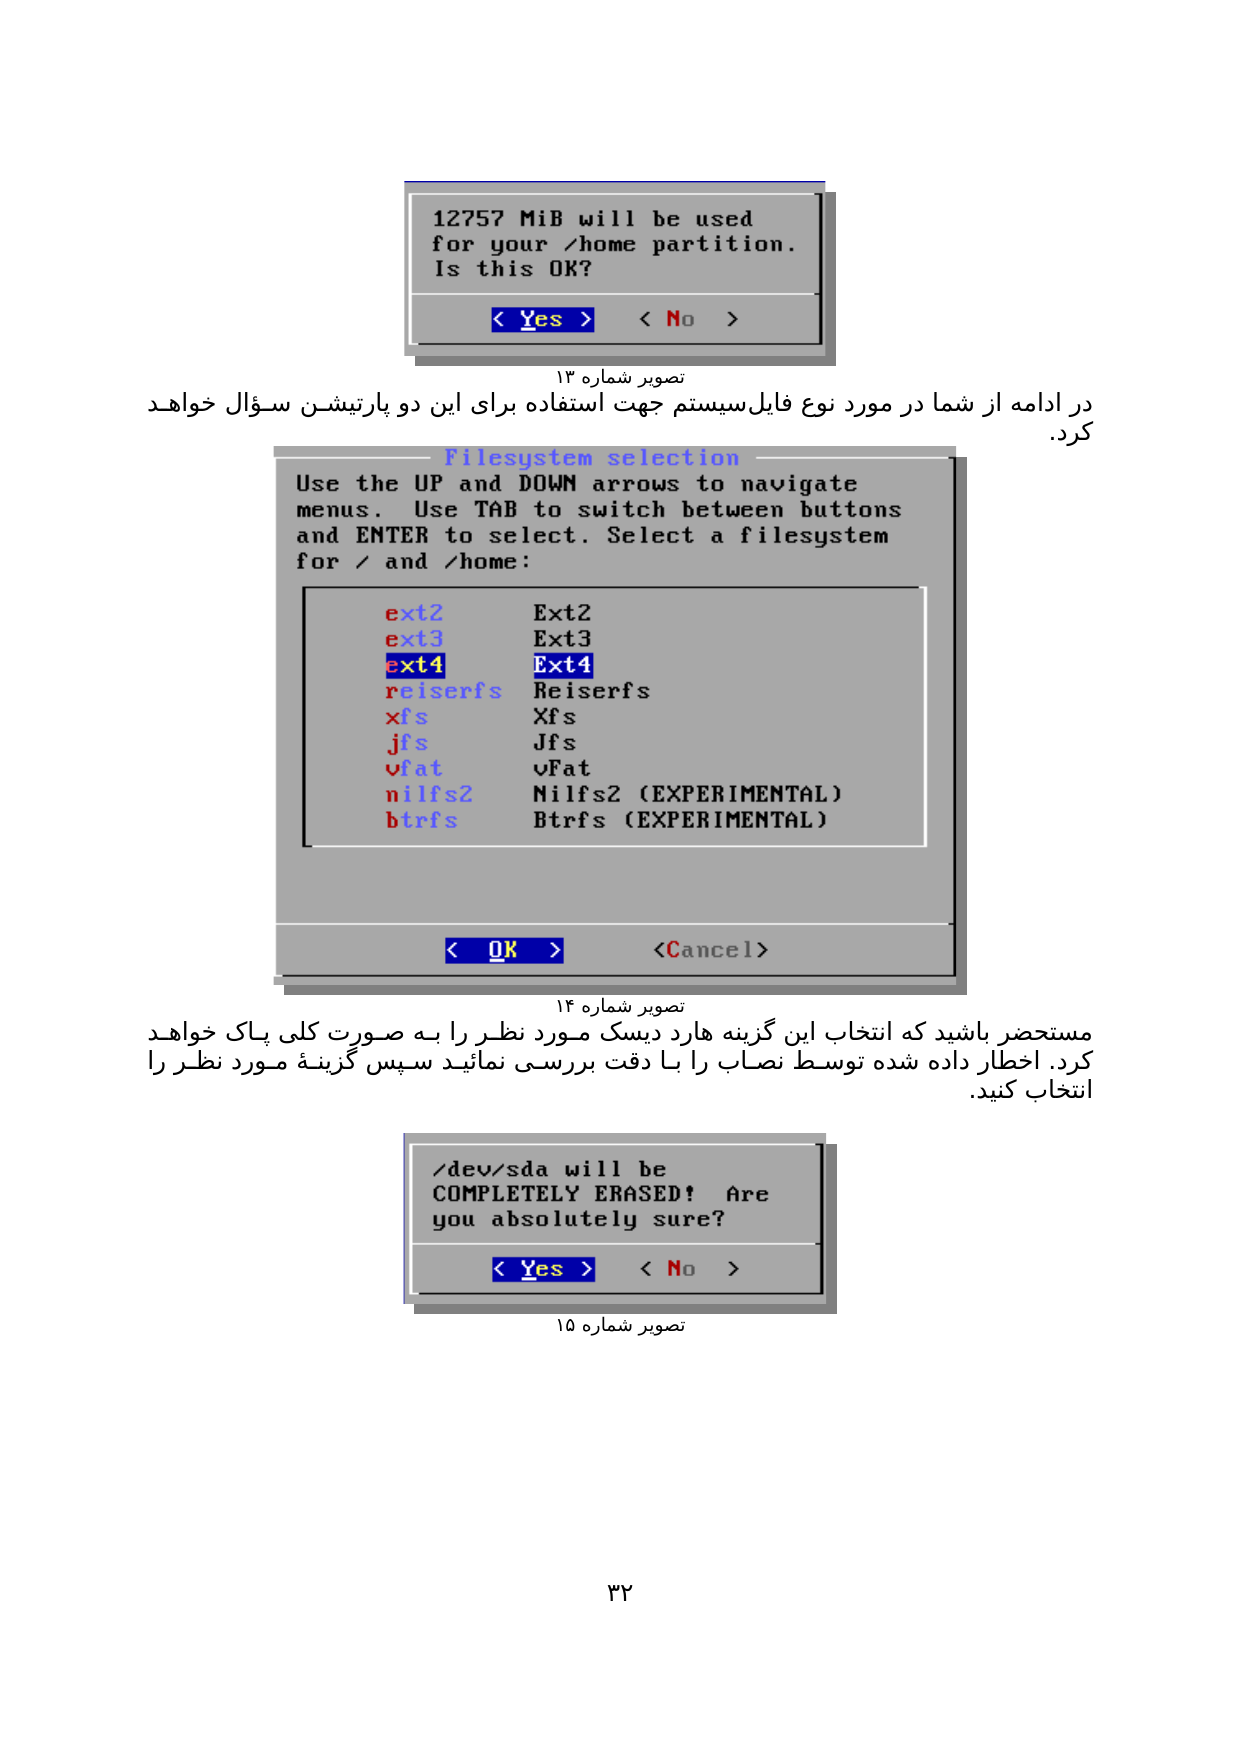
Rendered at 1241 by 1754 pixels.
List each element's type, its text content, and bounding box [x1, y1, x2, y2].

text تصویر شماره ۱۳ [147, 181, 1093, 388]
text تصویر شماره ۱۵ [147, 1133, 1093, 1336]
text تصویر شماره ۱۴ [147, 446, 1093, 1017]
text در ادامه از شما در مورد نوع فایل‌سیستم جهت استفاده برای این دو پارتیشن سؤال خواهد کرد. [147, 388, 1093, 446]
picture [404, 181, 826, 356]
text مستحضر باشید که انتخاب این گزینه هارد دیسک مورد نظر را به صورت کلی پاک خواهد کرد. اخطار داده شده توسط نصاب را با دقت بررسی نمائید سپس گزینهٔ مورد نظر را انتخاب کنید. [147, 1017, 1093, 1104]
picture [403, 1133, 827, 1304]
picture [273, 446, 957, 985]
